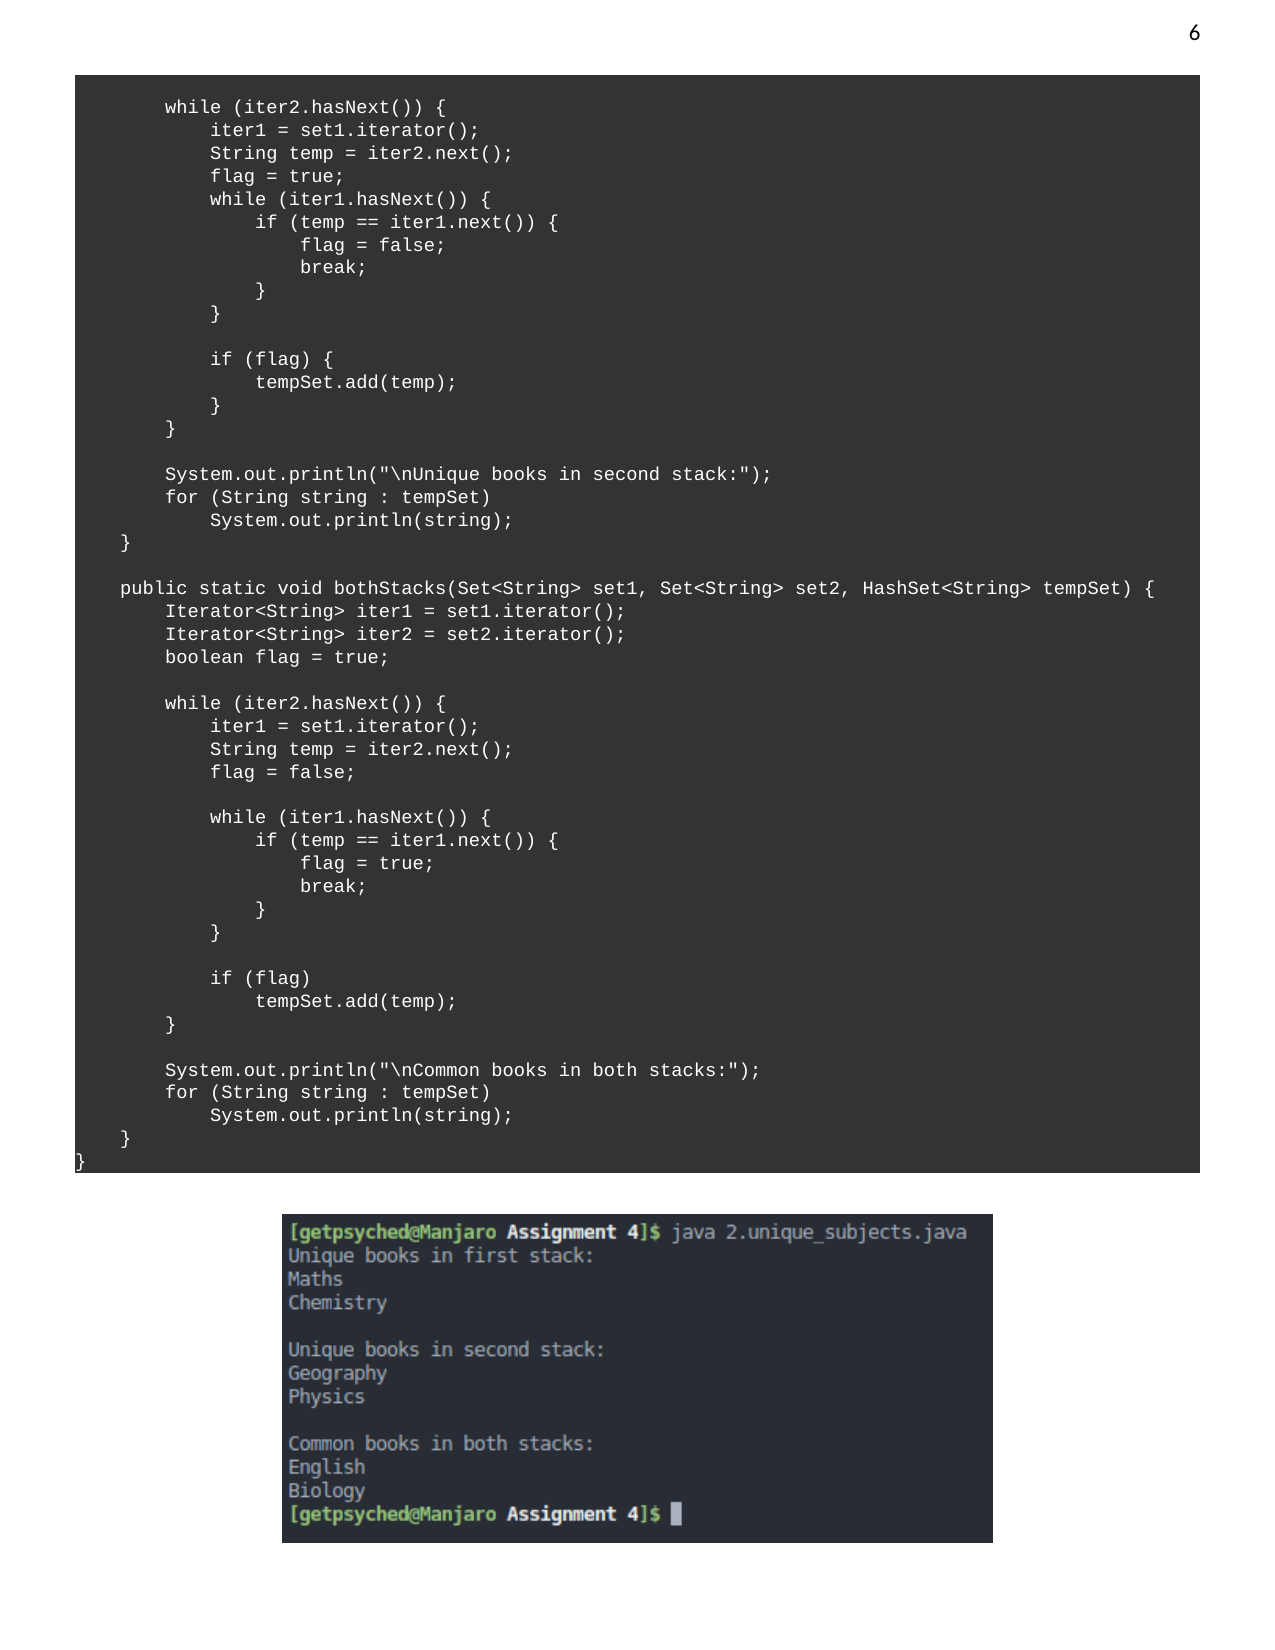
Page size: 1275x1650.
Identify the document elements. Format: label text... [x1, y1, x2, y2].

text } [75, 923, 1200, 944]
text } [75, 533, 1200, 554]
text System.out.println("\nUnique books in second stack:"); [75, 464, 1200, 486]
picture [282, 1214, 993, 1543]
text break; [75, 258, 1200, 279]
text while (iter2.hasNext()) { [75, 694, 1200, 715]
text while (iter1.hasNext()) { [75, 189, 1200, 211]
text } [75, 1129, 1200, 1150]
text tempSet.add(temp); [75, 992, 1200, 1013]
text } [75, 419, 1200, 440]
text while (iter1.hasNext()) { [75, 808, 1200, 829]
text if (flag) [75, 969, 1200, 990]
text Iterator<String> iter1 = set1.iterator(); [75, 602, 1200, 623]
text } [75, 900, 1200, 921]
text if (temp == iter1.next()) { [75, 831, 1200, 852]
text String temp = iter2.next(); [75, 739, 1200, 761]
text public static void bothStacks(Set<String> set1, Set<String> set2, HashSet<String> tempSet) { [75, 579, 1200, 600]
text for (String string : tempSet) [75, 1083, 1200, 1104]
text System.out.println(string); [75, 1106, 1200, 1127]
text break; [75, 877, 1200, 898]
text String temp = iter2.next(); [75, 144, 1200, 165]
text System.out.println(string); [75, 510, 1200, 532]
text Iterator<String> iter2 = set2.iterator(); [75, 625, 1200, 646]
text flag = true; [75, 854, 1200, 875]
text if (temp == iter1.next()) { [75, 212, 1200, 234]
text boolean flag = true; [75, 648, 1200, 669]
text } [75, 1014, 1200, 1036]
text while (iter2.hasNext()) { [75, 98, 1200, 119]
text } [75, 281, 1200, 302]
text } [75, 1152, 1200, 1173]
text iter1 = set1.iterator(); [75, 121, 1200, 142]
text System.out.println("\nCommon books in both stacks:"); [75, 1060, 1200, 1082]
text iter1 = set1.iterator(); [75, 717, 1200, 738]
text } [75, 396, 1200, 417]
text flag = true; [75, 167, 1200, 188]
text if (flag) { [75, 350, 1200, 371]
text for (String string : tempSet) [75, 487, 1200, 509]
text } [75, 304, 1200, 325]
text flag = false; [75, 235, 1200, 257]
text flag = false; [75, 762, 1200, 784]
text tempSet.add(temp); [75, 373, 1200, 394]
